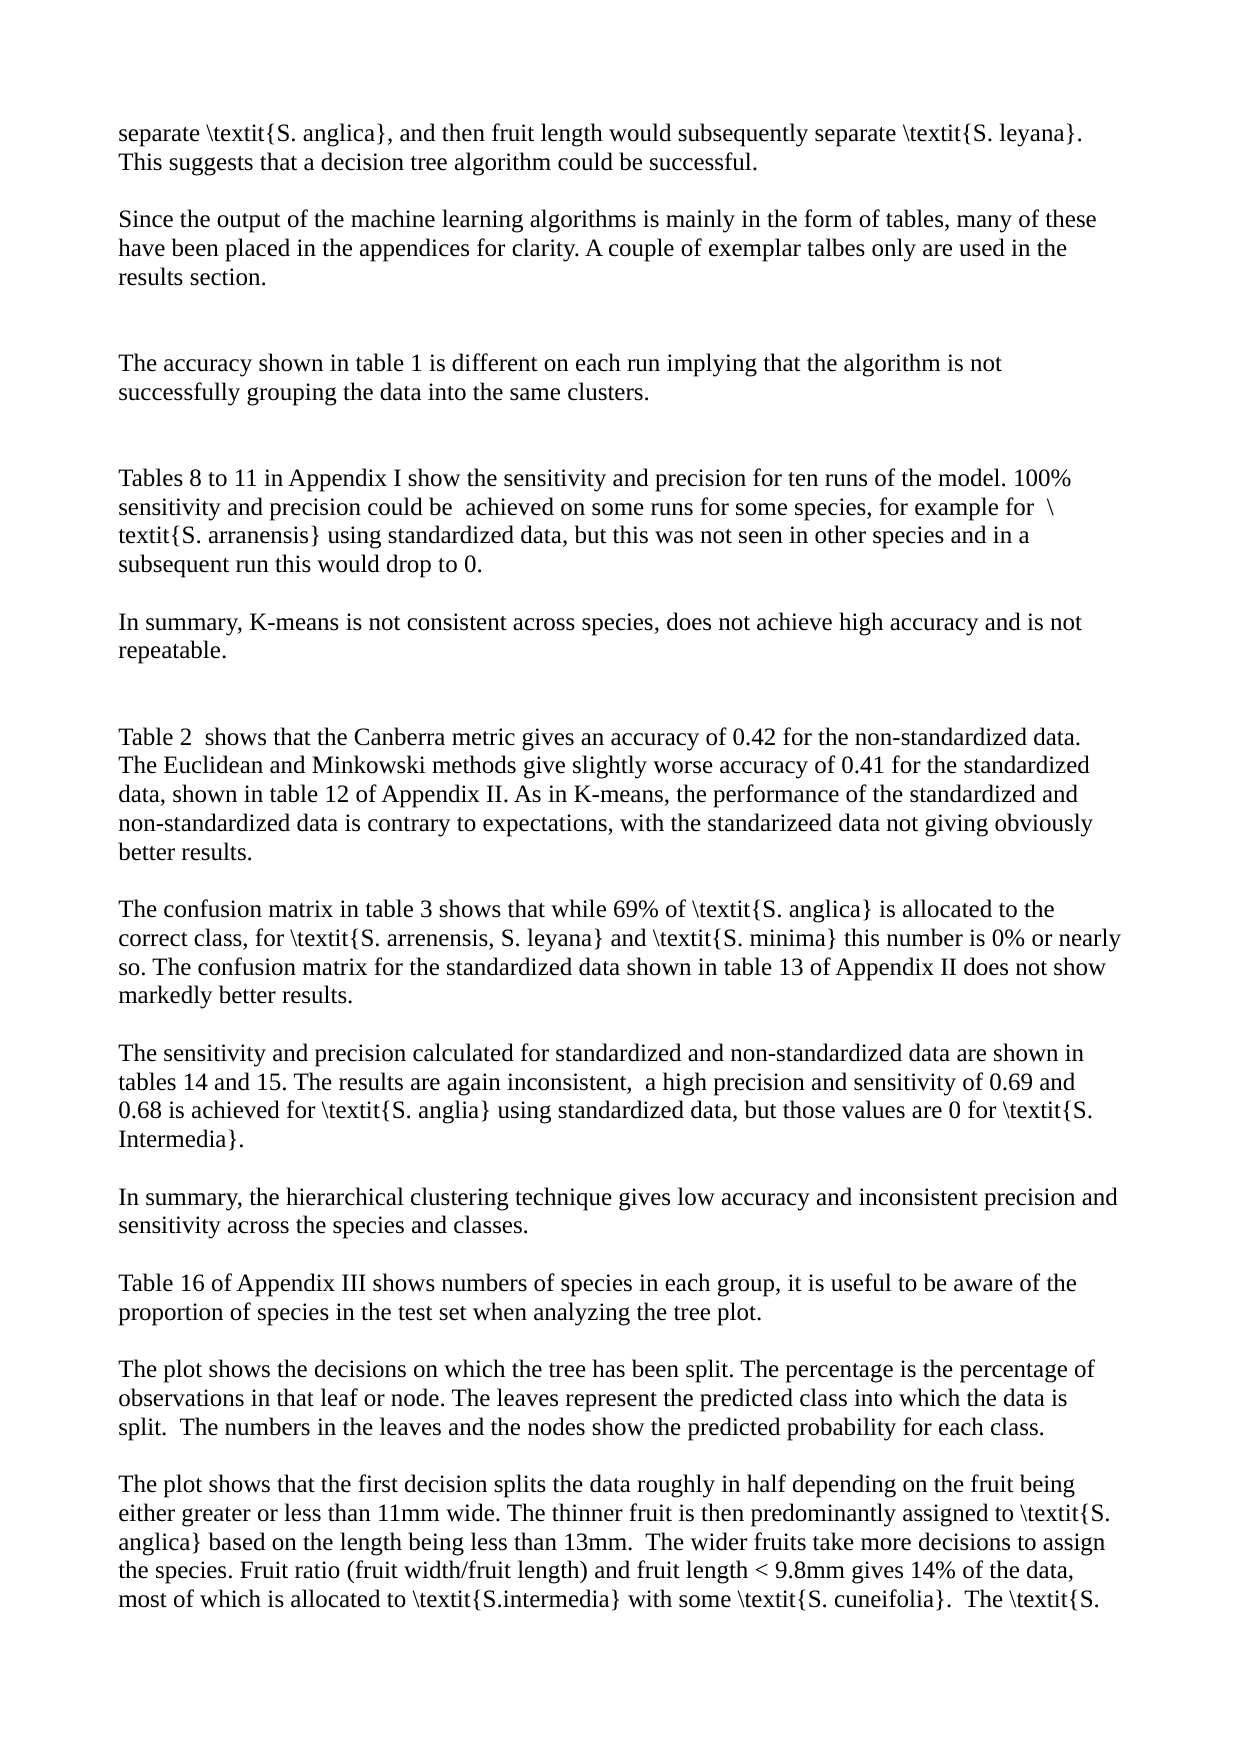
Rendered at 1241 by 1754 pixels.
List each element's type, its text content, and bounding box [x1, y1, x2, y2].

text Since the output of the machine learning algorithms is mainly in the form of tables, many of these have been placed in the appendices for clarity. A couple of exemplar talbes only are used in the results section. [118, 204, 1122, 291]
text In summary, K-means is not consistent across species, does not achieve high accuracy and is not repeatable. [118, 607, 1122, 664]
text The sensitivity and precision calculated for standardized and non-standardized data are shown in tables 14 and 15. The results are again inconsistent, a high precision and sensitivity of 0.69 and 0.68 is achieved for \textit{S. anglia} using standardized data, but those values are 0 for \textit{S. Intermedia}. [118, 1038, 1122, 1153]
text Table 2 shows that the Canberra metric gives an accuracy of 0.42 for the non-standardized data. The Euclidean and Minkowski methods give slightly worse accuracy of 0.41 for the standardized data, shown in table 12 of Appendix II. As in K-means, the performance of the standardized and non-standardized data is contrary to expectations, with the standarizeed data not giving obviously better results. [118, 722, 1122, 866]
text The accuracy shown in table 1 is different on each run implying that the algorithm is not successfully grouping the data into the same clusters. [118, 348, 1122, 406]
text Table 16 of Appendix III shows numbers of species in each group, it is useful to be aware of the proportion of species in the test set when analyzing the tree plot. [118, 1268, 1122, 1326]
text The plot shows the decisions on which the tree has been split. The percentage is the percentage of observations in that leaf or node. The leaves represent the predicted class into which the data is split. The numbers in the leaves and the nodes show the predicted probability for each class. [118, 1354, 1122, 1441]
text separate \textit{S. anglica}, and then fruit length would subsequently separate \textit{S. leyana}. This suggests that a decision tree algorithm could be successful. [118, 118, 1122, 176]
text Tables 8 to 11 in Appendix I show the sensitivity and precision for ten runs of the model. 100% sensitivity and precision could be achieved on some runs for some species, for example for \textit{S. arranensis} using standardized data, but this was not seen in other species and in a subsequent run this would drop to 0. [118, 463, 1122, 578]
text The plot shows that the first decision splits the data roughly in half depending on the fruit being either greater or less than 11mm wide. The thinner fruit is then predominantly assigned to \textit{S. anglica} based on the length being less than 13mm. The wider fruits take more decisions to assign the species. Fruit ratio (fruit width/fruit length) and fruit length < 9.8mm gives 14% of the data, most of which is allocated to \textit{S.intermedia} with some \textit{S. cuneifolia}. The \textit{S. [118, 1469, 1122, 1613]
text The confusion matrix in table 3 shows that while 69% of \textit{S. anglica} is allocated to the correct class, for \textit{S. arrenensis, S. leyana} and \textit{S. minima} this number is 0% or nearly so. The confusion matrix for the standardized data shown in table 13 of Appendix II does not show markedly better results. [118, 894, 1122, 1009]
text In summary, the hierarchical clustering technique gives low accuracy and inconsistent precision and sensitivity across the species and classes. [118, 1182, 1122, 1239]
